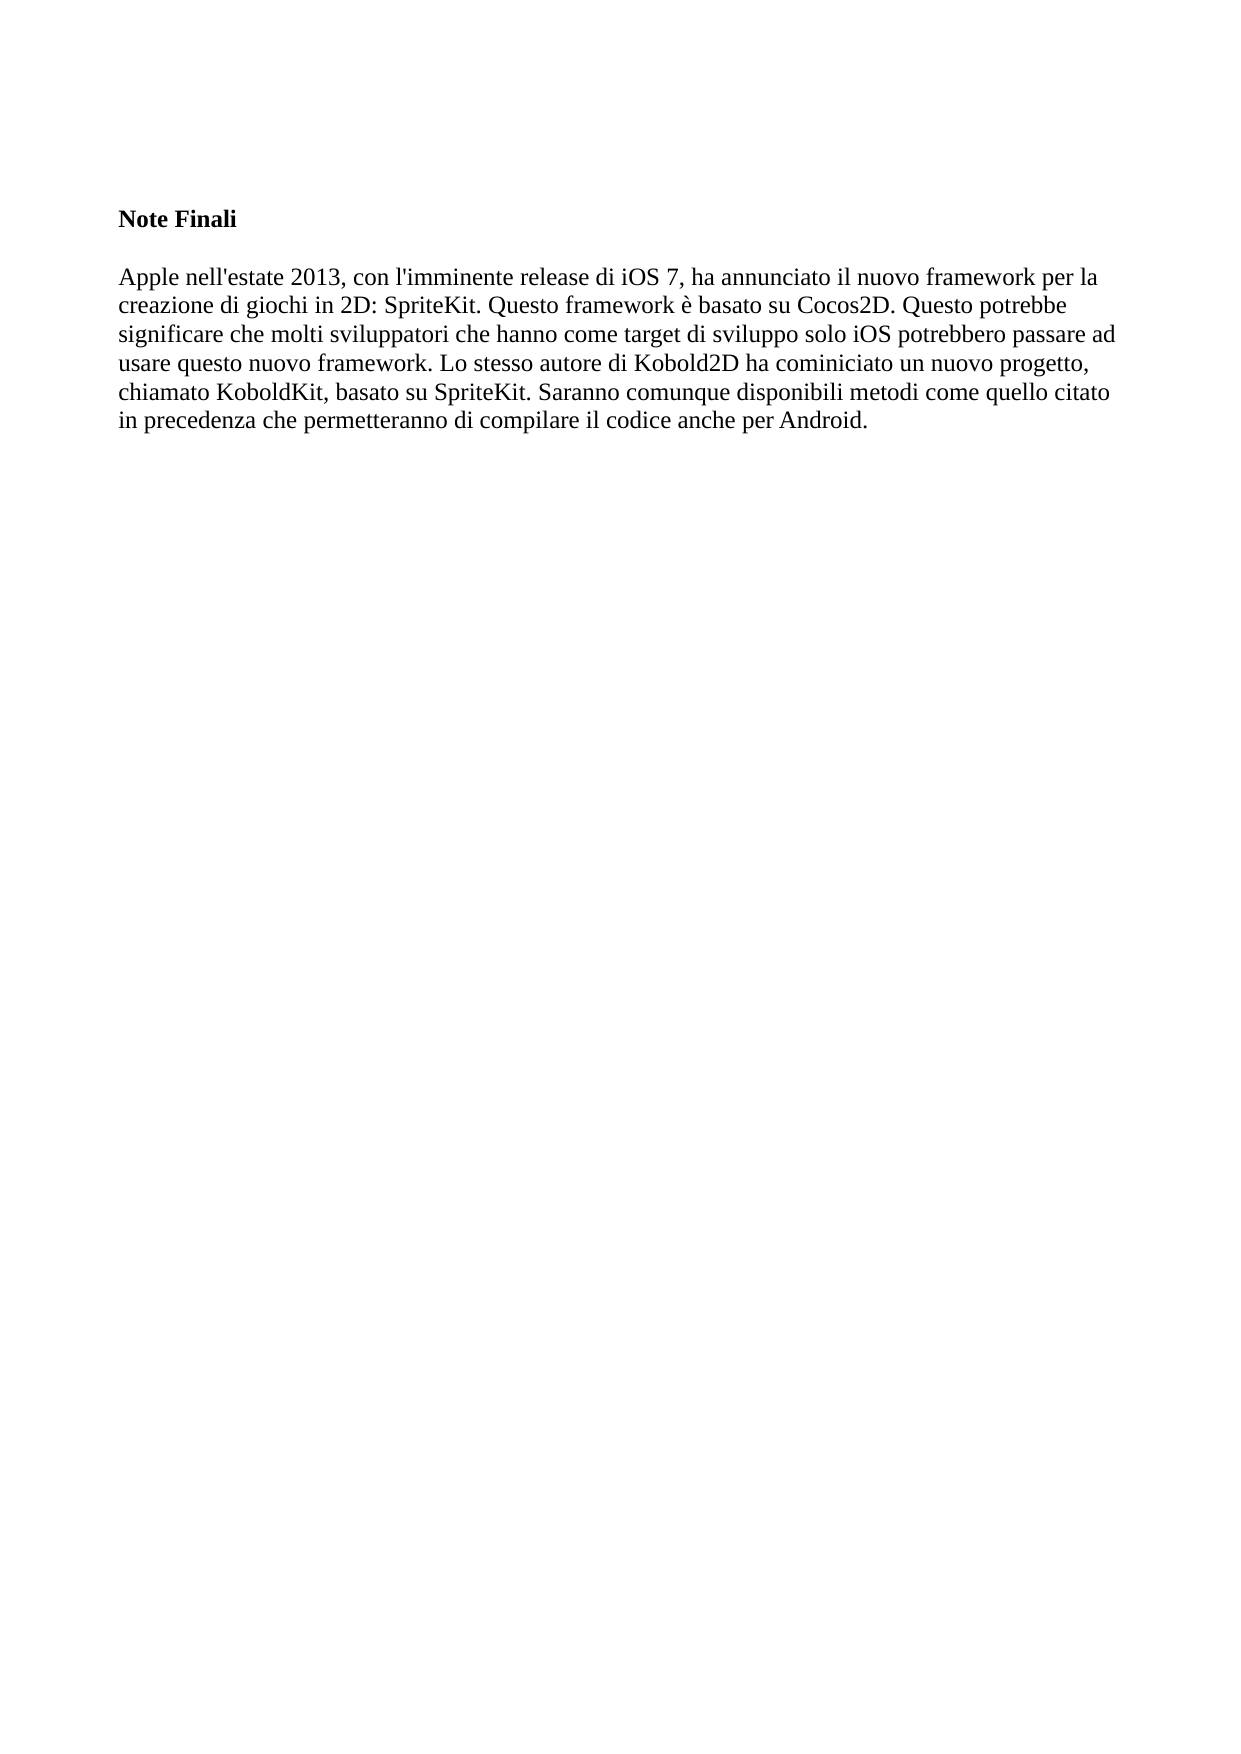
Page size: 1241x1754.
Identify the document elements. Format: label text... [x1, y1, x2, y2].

text Note Finali [118, 204, 1122, 233]
text Apple nell'estate 2013, con l'imminente release di iOS 7, ha annunciato il nuovo framework per la creazione di giochi in 2D: SpriteKit. Questo framework è basato su Cocos2D. Questo potrebbe significare che molti sviluppatori che hanno come target di sviluppo solo iOS potrebbero passare ad usare questo nuovo framework. Lo stesso autore di Kobold2D ha cominiciato un nuovo progetto, chiamato KoboldKit, basato su SpriteKit. Saranno comunque disponibili metodi come quello citato in precedenza che permetteranno di compilare il codice anche per Android. [118, 262, 1122, 434]
